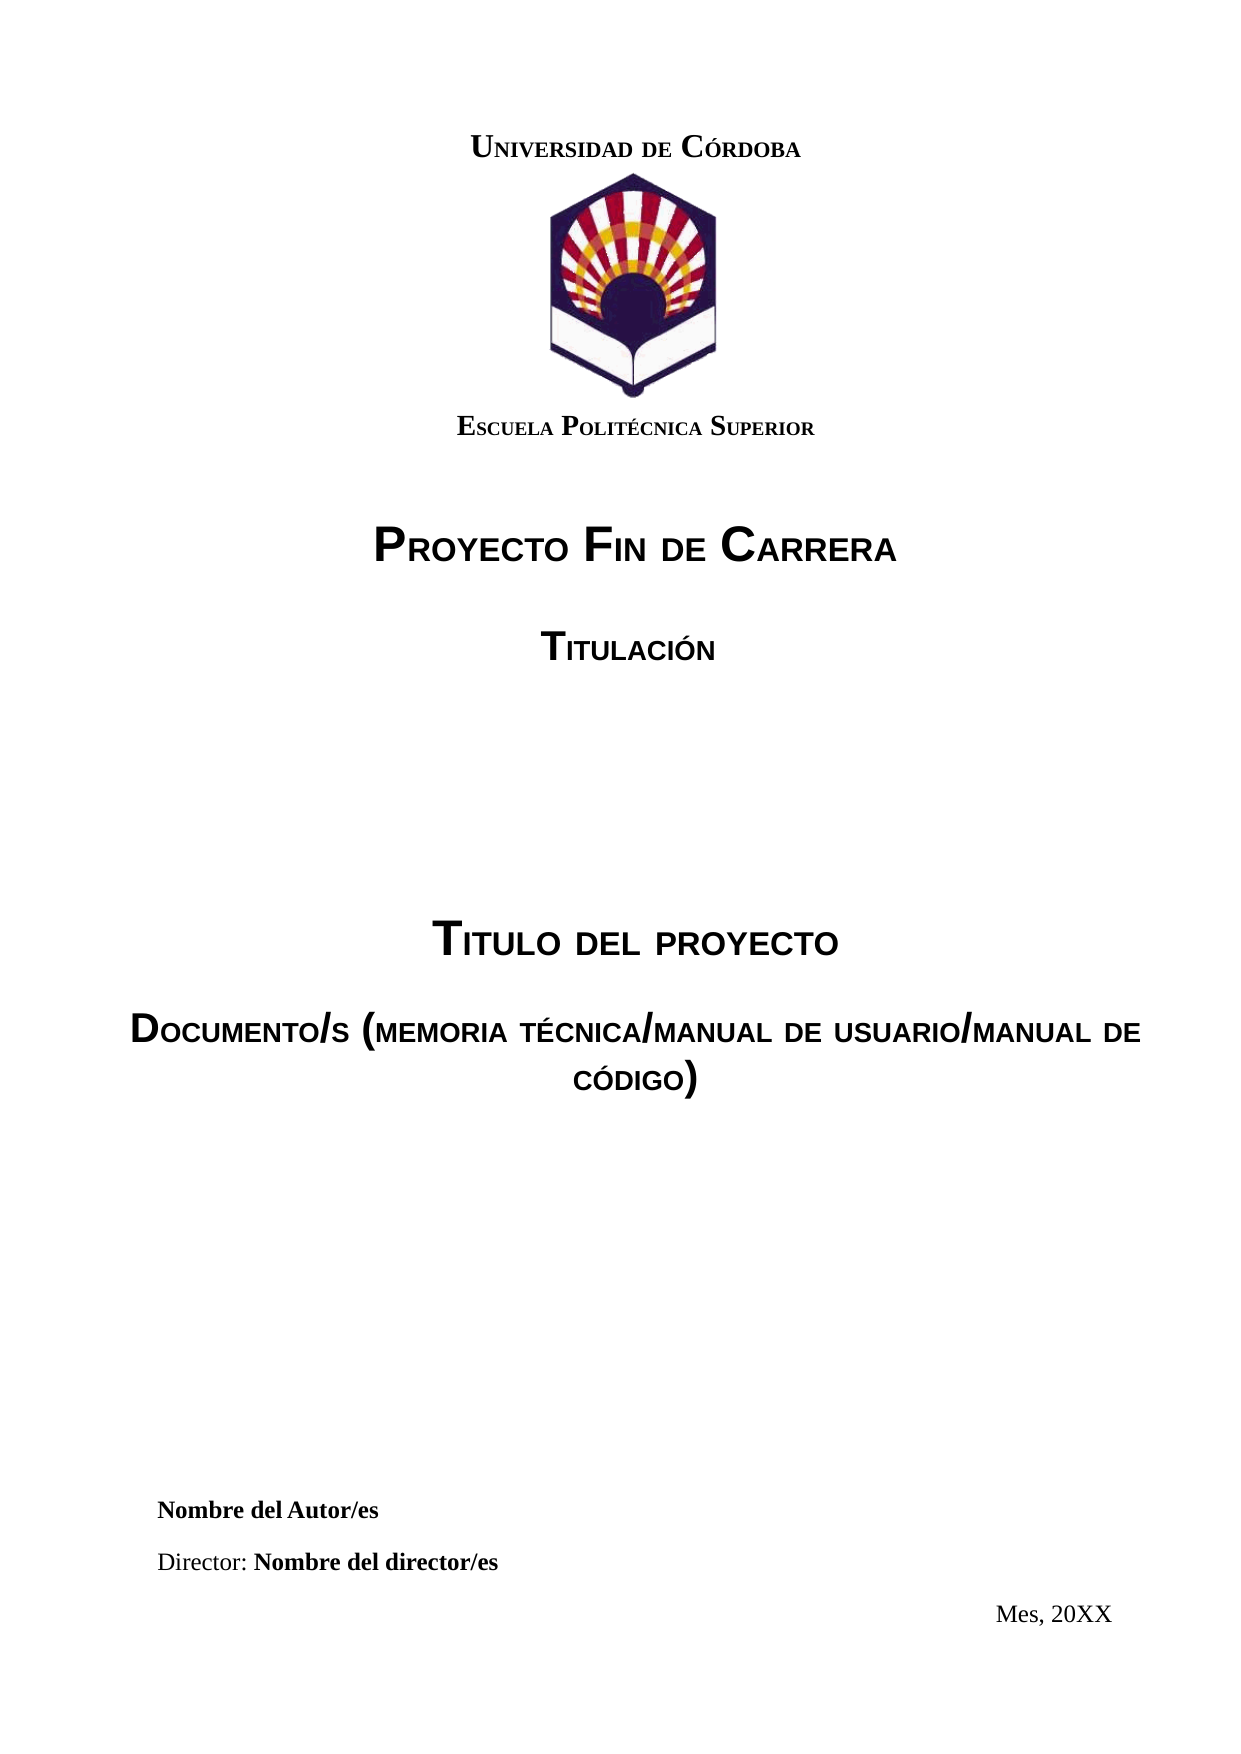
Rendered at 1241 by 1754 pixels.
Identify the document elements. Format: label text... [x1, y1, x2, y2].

text Documento/s (memoria técnica/manual de usuario/manual de código) [127, 1003, 1143, 1099]
text Nombre del Autor/es [157, 1495, 1143, 1524]
text Proyecto Fin de Carrera [127, 514, 1143, 572]
text Universidad de Córdoba [127, 126, 1143, 164]
text Director: Nombre del director/es [157, 1547, 1143, 1576]
text Mes, 20XX [157, 1599, 1143, 1628]
text Titulo del proyecto [127, 908, 1143, 966]
text Escuela Politécnica Superior [127, 408, 1143, 441]
picture [544, 164, 727, 408]
text Titulación [127, 609, 1143, 671]
